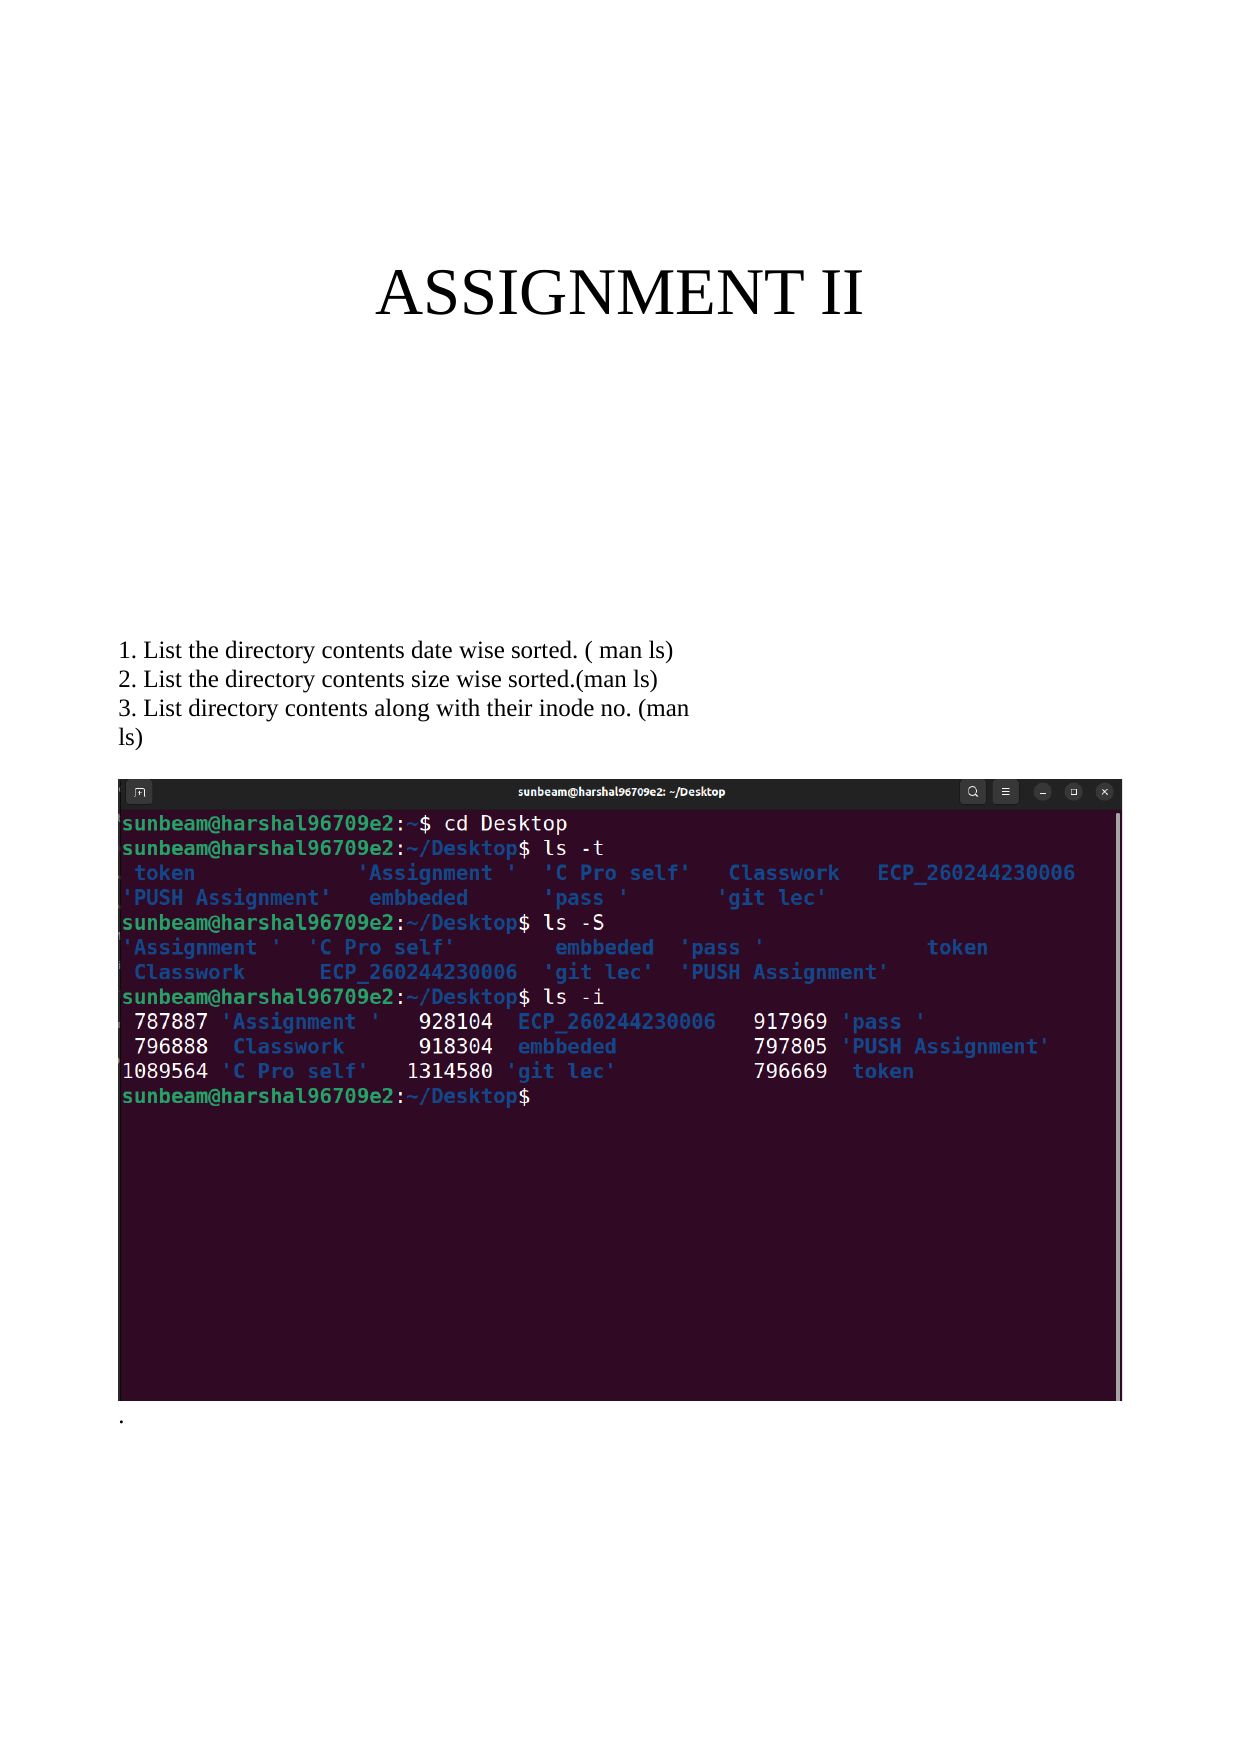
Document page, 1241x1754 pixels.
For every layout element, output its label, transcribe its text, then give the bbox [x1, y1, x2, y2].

text ls) [118, 722, 1122, 751]
text 2. List the directory contents size wise sorted.(man ls) [118, 664, 1122, 693]
text ASSIGNMENT II [118, 252, 1122, 329]
picture [118, 779, 1123, 1401]
text 3. List directory contents along with their inode no. (man [118, 693, 1122, 722]
text 1. List the directory contents date wise sorted. ( man ls) [118, 636, 1122, 664]
text . [118, 1401, 1122, 1429]
